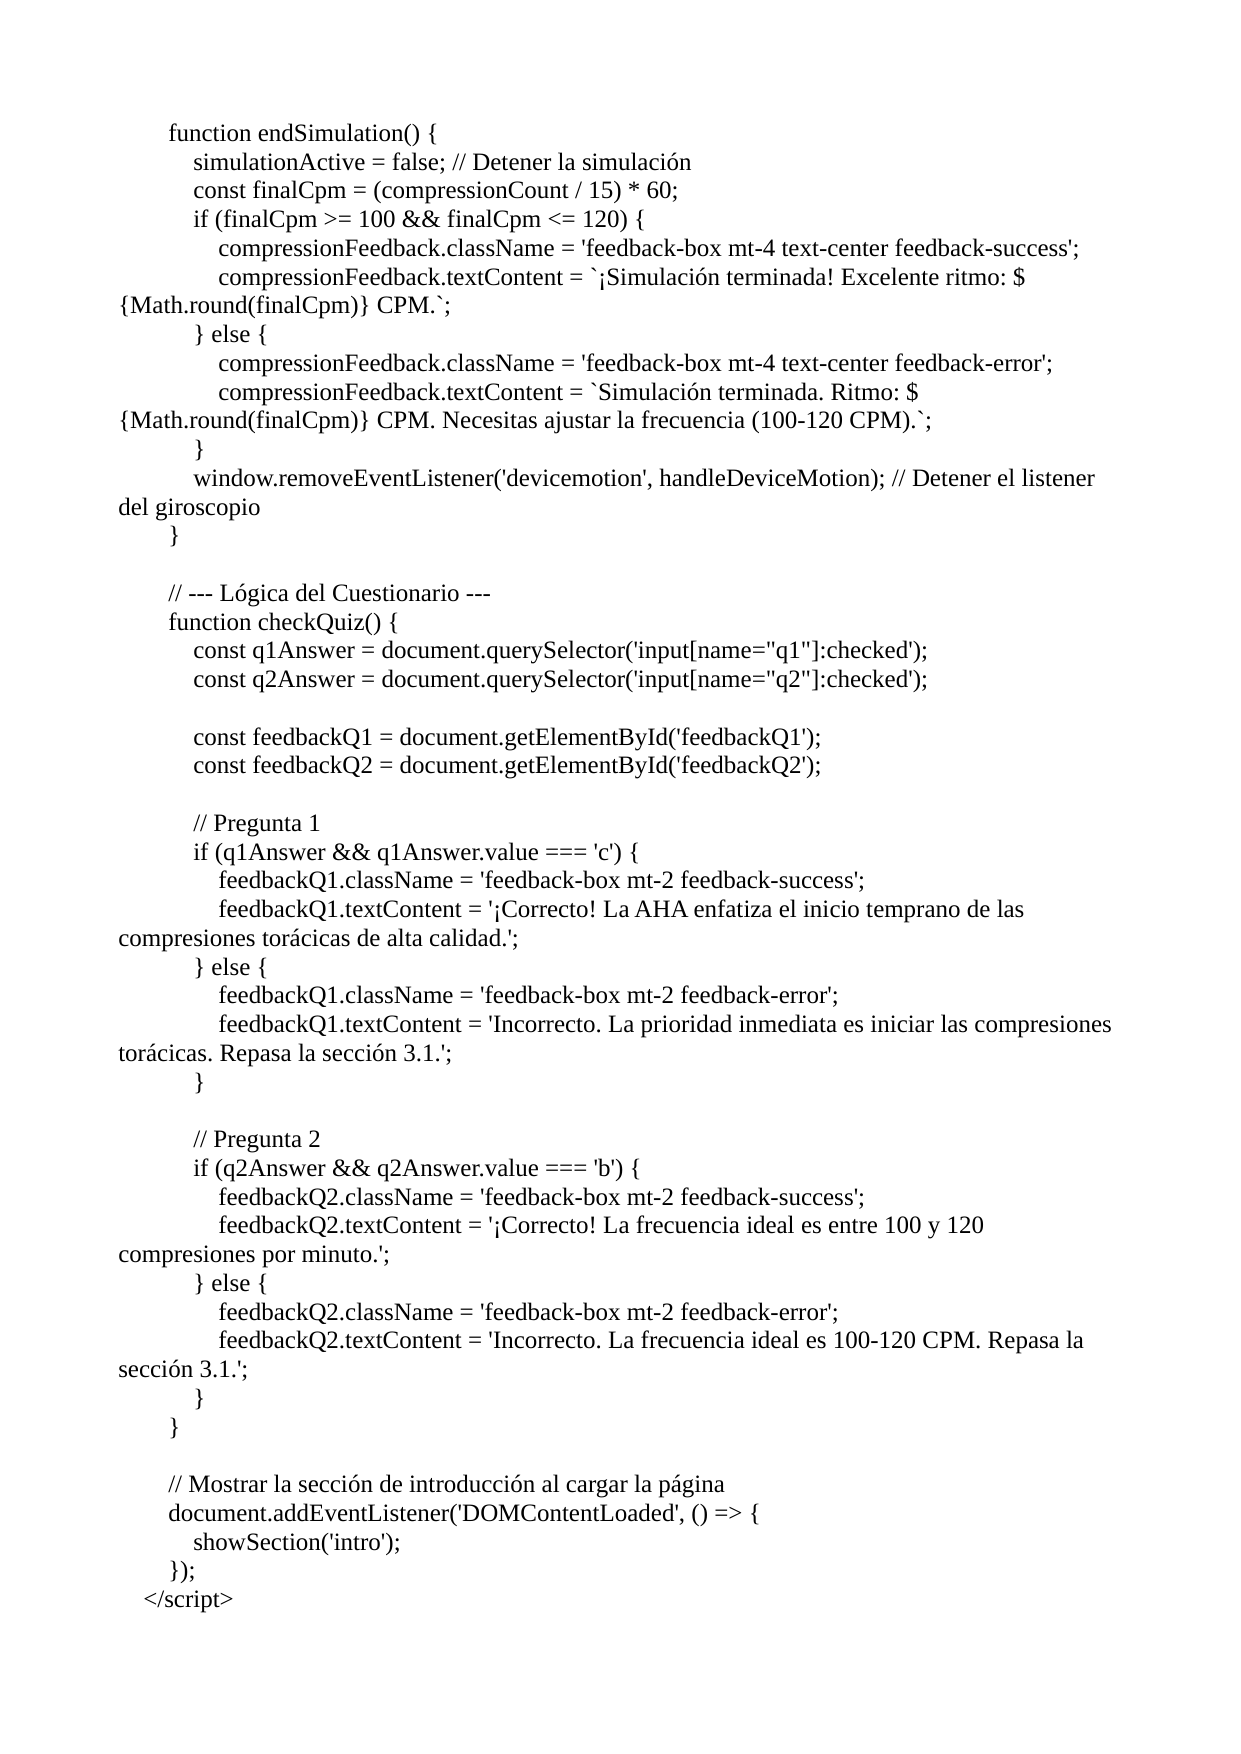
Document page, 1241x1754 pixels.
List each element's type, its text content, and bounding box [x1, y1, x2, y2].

text const feedbackQ1 = document.getElementById('feedbackQ1'); [118, 722, 1122, 751]
text } else { [118, 319, 1122, 348]
text feedbackQ1.textContent = '¡Correcto! La AHA enfatiza el inicio temprano de las compresiones torácicas de alta calidad.'; [118, 894, 1122, 952]
text if (q2Answer && q2Answer.value === 'b') { [118, 1153, 1122, 1182]
text feedbackQ2.className = 'feedback-box mt-2 feedback-error'; [118, 1297, 1122, 1326]
text } [118, 1412, 1122, 1441]
text } else { [118, 952, 1122, 981]
text if (finalCpm >= 100 && finalCpm <= 120) { [118, 204, 1122, 233]
text compressionFeedback.className = 'feedback-box mt-4 text-center feedback-error'; [118, 348, 1122, 377]
text // --- Lógica del Cuestionario --- [118, 578, 1122, 607]
text // Pregunta 1 [118, 808, 1122, 837]
text feedbackQ2.textContent = '¡Correcto! La frecuencia ideal es entre 100 y 120 compresiones por minuto.'; [118, 1211, 1122, 1268]
text if (q1Answer && q1Answer.value === 'c') { [118, 837, 1122, 866]
text feedbackQ2.className = 'feedback-box mt-2 feedback-success'; [118, 1182, 1122, 1211]
text feedbackQ2.textContent = 'Incorrecto. La frecuencia ideal es 100-120 CPM. Repasa la sección 3.1.'; [118, 1326, 1122, 1383]
text </script> [118, 1584, 1122, 1613]
text } [118, 1383, 1122, 1412]
text const q2Answer = document.querySelector('input[name="q2"]:checked'); [118, 664, 1122, 693]
text showSection('intro'); [118, 1527, 1122, 1556]
text simulationActive = false; // Detener la simulación [118, 147, 1122, 176]
text } else { [118, 1268, 1122, 1297]
text function endSimulation() { [118, 118, 1122, 147]
text const q1Answer = document.querySelector('input[name="q1"]:checked'); [118, 636, 1122, 664]
text feedbackQ1.className = 'feedback-box mt-2 feedback-success'; [118, 866, 1122, 894]
text } [118, 434, 1122, 463]
text feedbackQ1.className = 'feedback-box mt-2 feedback-error'; [118, 981, 1122, 1009]
text const feedbackQ2 = document.getElementById('feedbackQ2'); [118, 751, 1122, 779]
text compressionFeedback.textContent = `¡Simulación terminada! Excelente ritmo: ${Math.round(finalCpm)} CPM.`; [118, 262, 1122, 319]
text feedbackQ1.textContent = 'Incorrecto. La prioridad inmediata es iniciar las compresiones torácicas. Repasa la sección 3.1.'; [118, 1009, 1122, 1067]
text compressionFeedback.textContent = `Simulación terminada. Ritmo: ${Math.round(finalCpm)} CPM. Necesitas ajustar la frecuencia (100-120 CPM).`; [118, 377, 1122, 434]
text } [118, 521, 1122, 549]
text window.removeEventListener('devicemotion', handleDeviceMotion); // Detener el listener del giroscopio [118, 463, 1122, 521]
text // Pregunta 2 [118, 1124, 1122, 1153]
text } [118, 1067, 1122, 1096]
text // Mostrar la sección de introducción al cargar la página [118, 1469, 1122, 1498]
text }); [118, 1556, 1122, 1584]
text compressionFeedback.className = 'feedback-box mt-4 text-center feedback-success'; [118, 233, 1122, 262]
text function checkQuiz() { [118, 607, 1122, 636]
text const finalCpm = (compressionCount / 15) * 60; [118, 176, 1122, 204]
text document.addEventListener('DOMContentLoaded', () => { [118, 1498, 1122, 1527]
